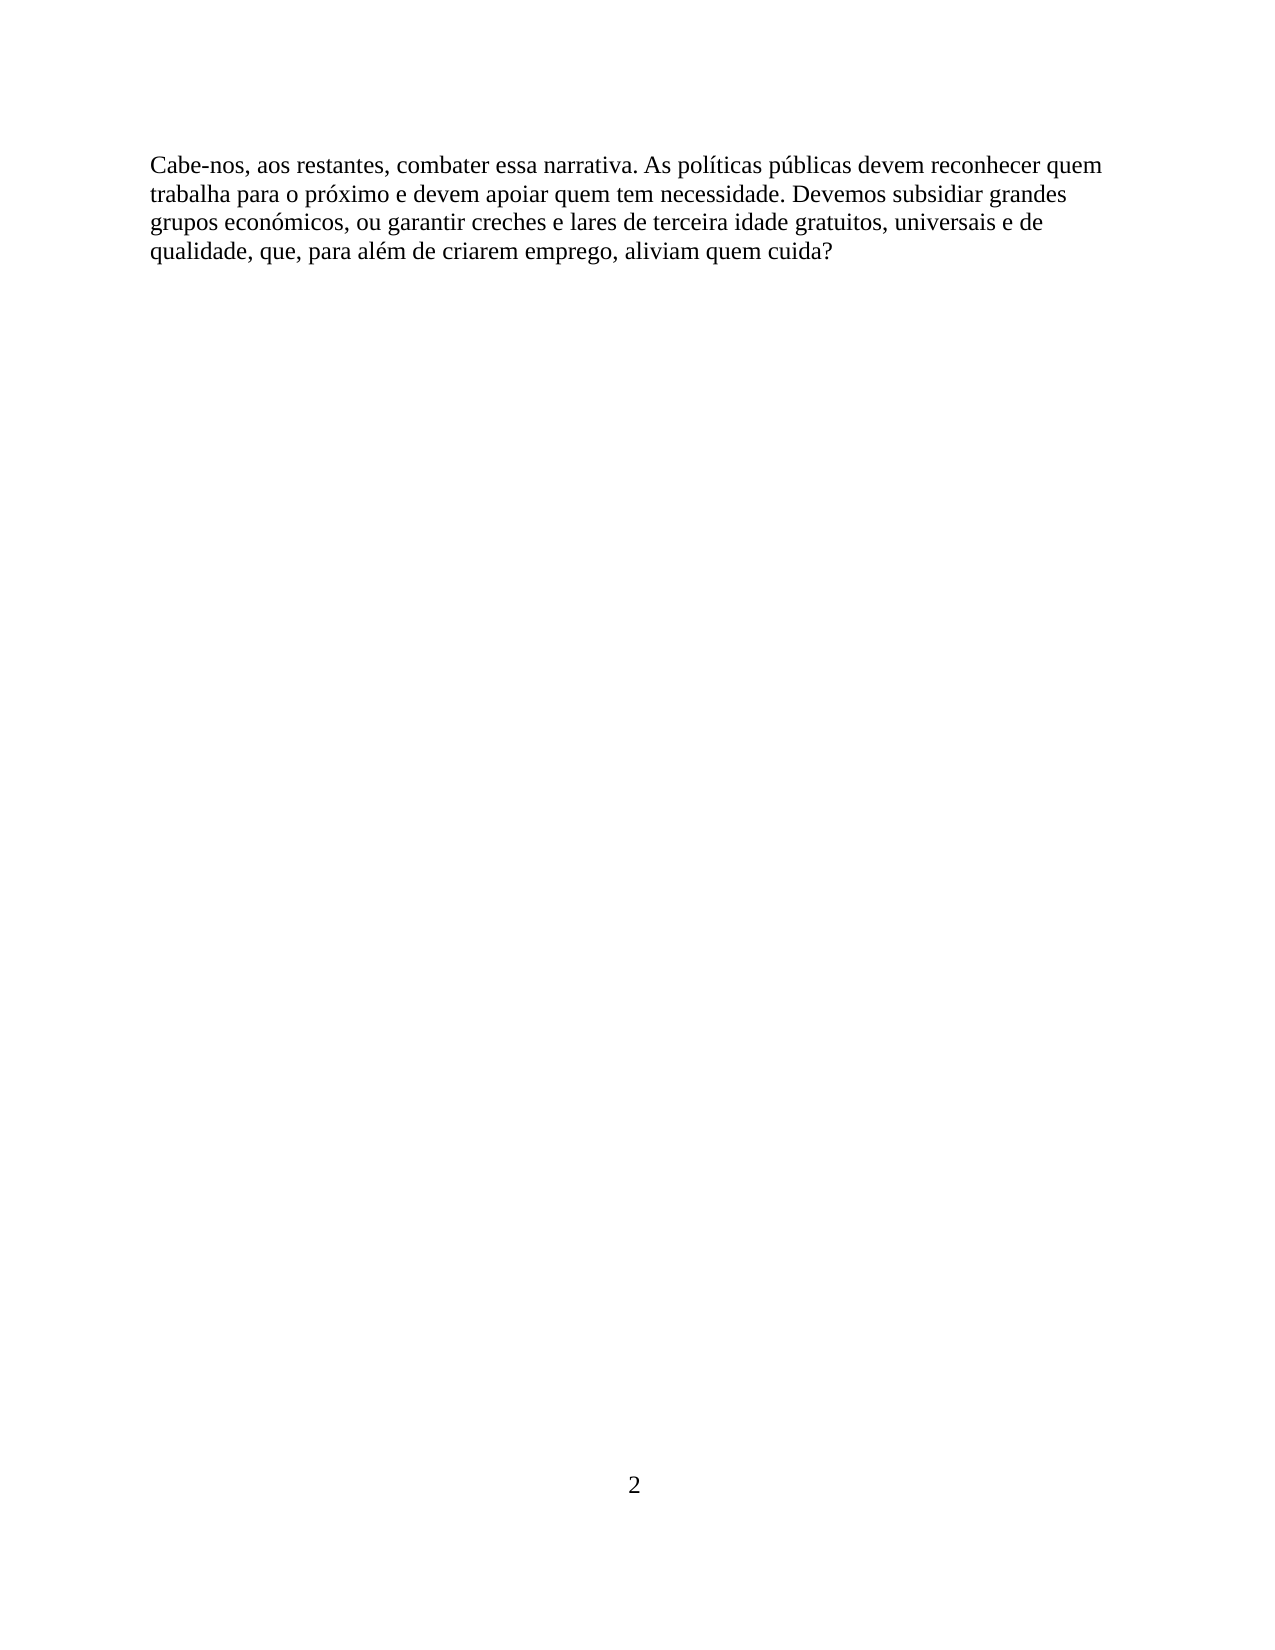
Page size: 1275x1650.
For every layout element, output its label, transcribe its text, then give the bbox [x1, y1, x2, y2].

text Cabe-nos, aos restantes, combater essa narrativa. As políticas públicas devem reconhecer quem trabalha para o próximo e devem apoiar quem tem necessidade. Devemos subsidiar grandes grupos económicos, ou garantir creches e lares de terceira idade gratuitos, universais e de qualidade, que, para além de criarem emprego, aliviam quem cuida? [150, 150, 1125, 265]
